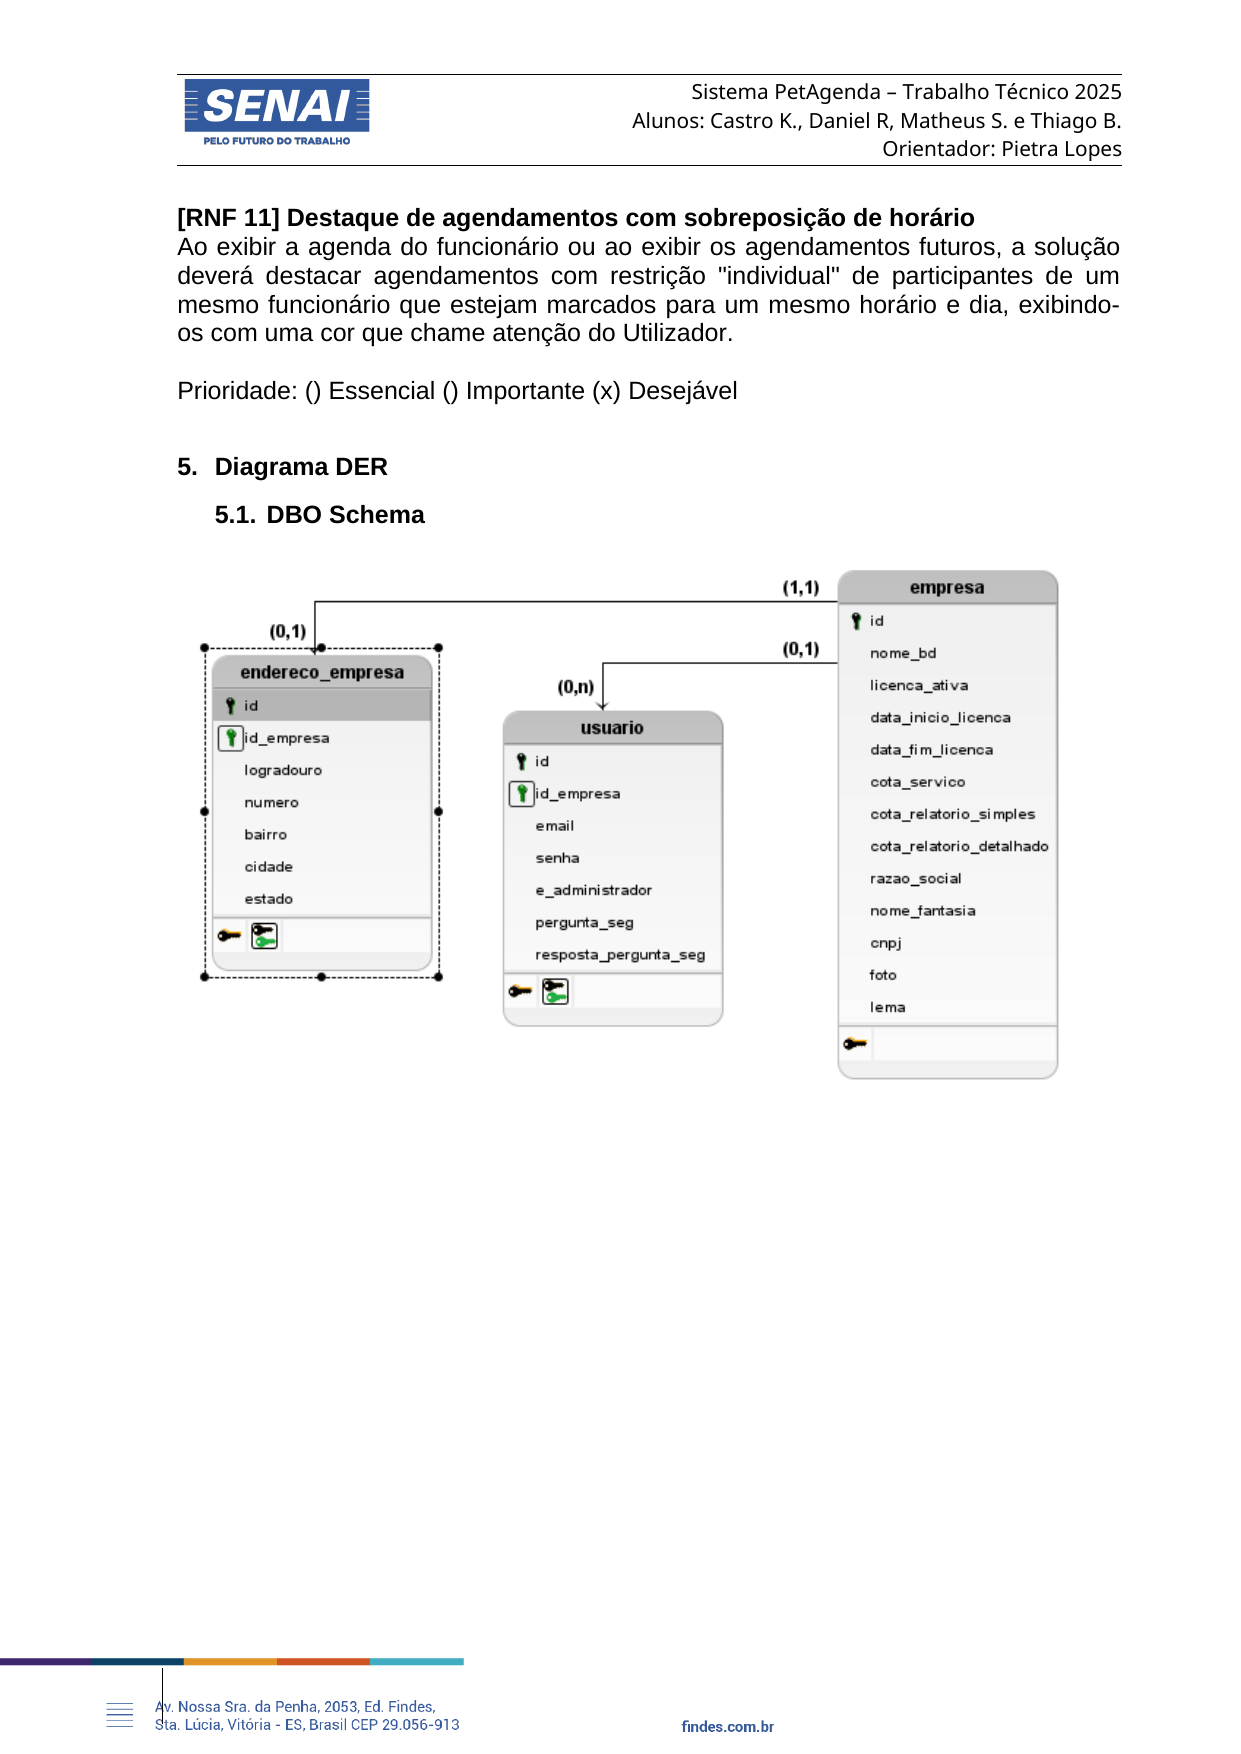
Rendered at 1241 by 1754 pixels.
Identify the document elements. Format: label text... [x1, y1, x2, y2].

subtitle [RNF 11] Destaque de agendamentos com sobreposição de horário [177, 203, 1122, 232]
list DBO Schema [214, 500, 1122, 529]
text Prioridade: () Essencial () Importante (x) Desejável [177, 376, 1122, 405]
picture [177, 547, 1063, 1084]
text Ao exibir a agenda do funcionário ou ao exibir os agendamentos futuros, a solução deverá destacar agendamentos com restrição "individual" de participantes de um mesmo funcionário que estejam marcados para um mesmo horário e dia, exibindo-os com uma cor que chame atenção do Utilizador. [177, 232, 1122, 347]
list Diagrama DER [177, 452, 1122, 481]
picture [11, 1652, 778, 1740]
